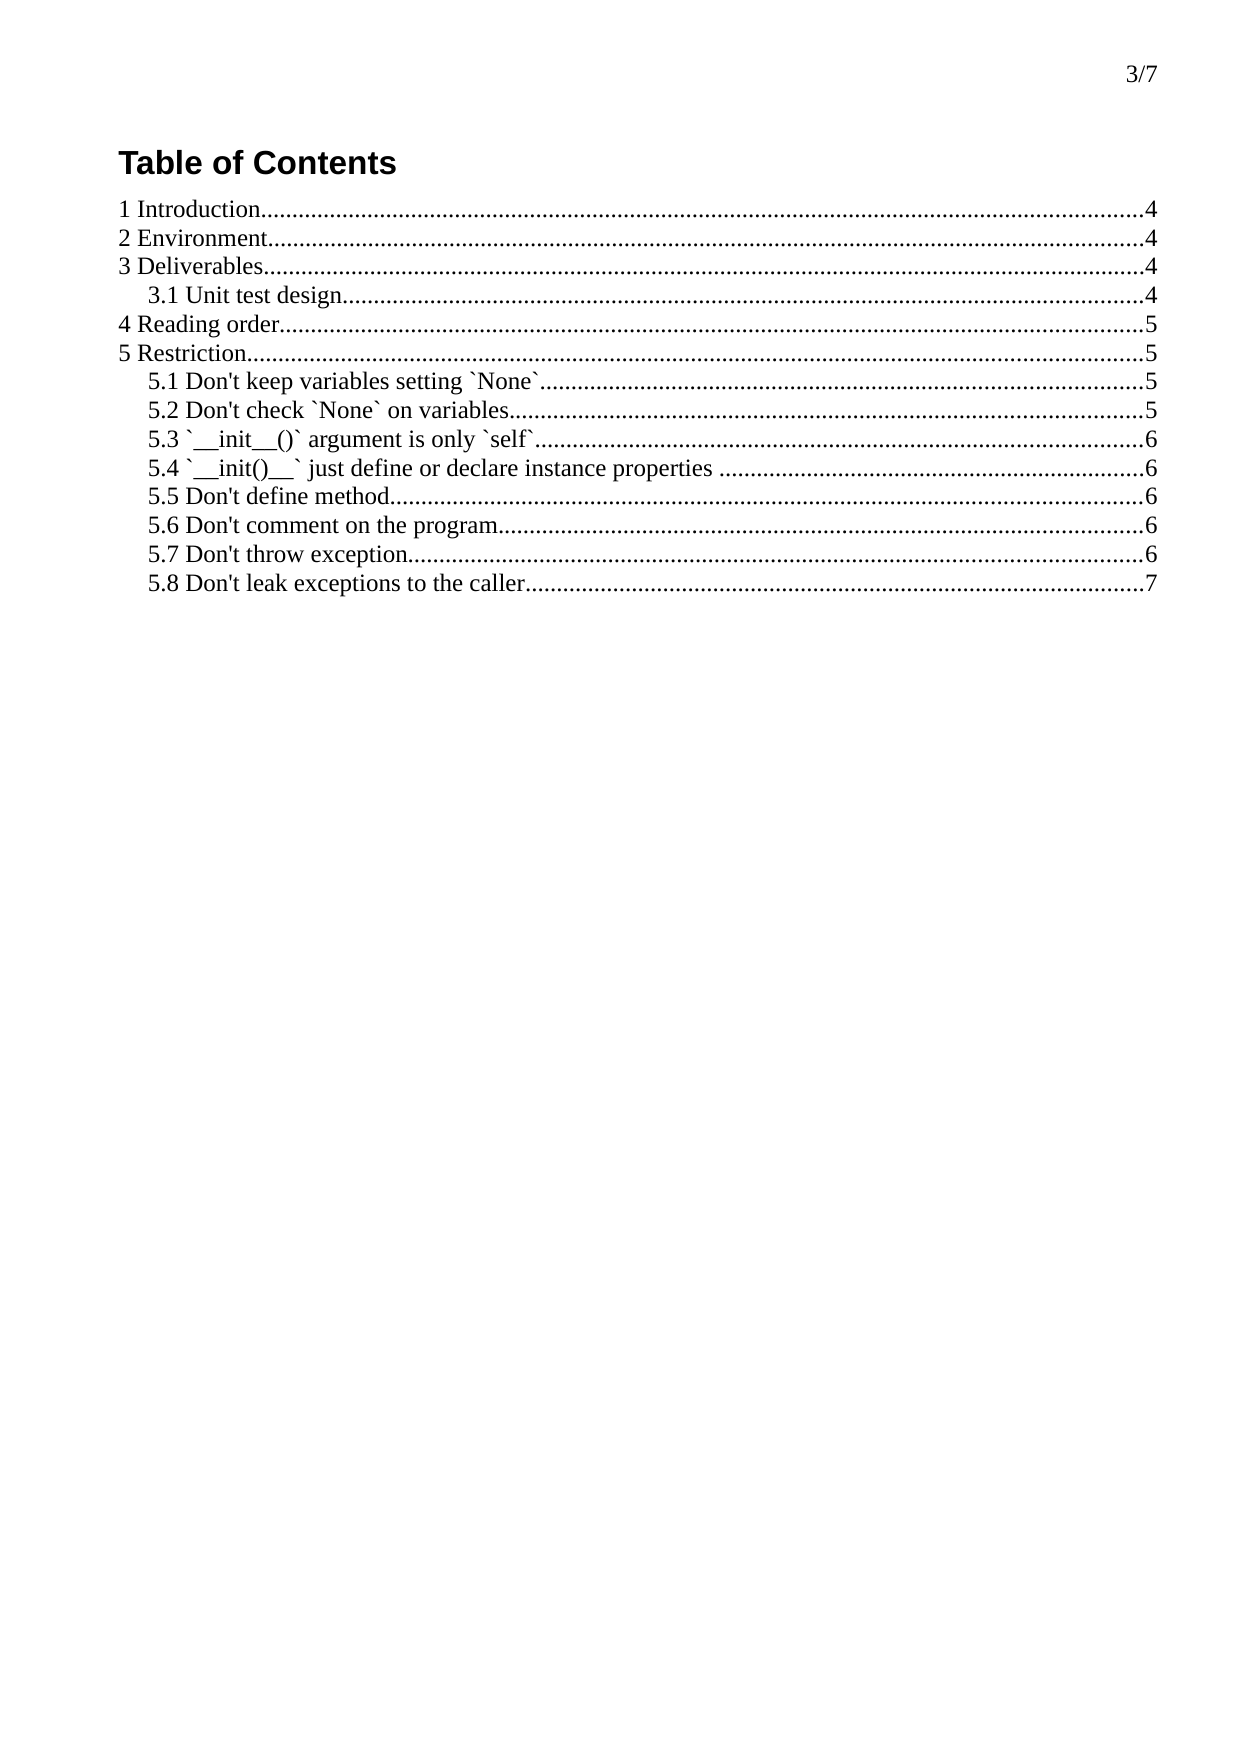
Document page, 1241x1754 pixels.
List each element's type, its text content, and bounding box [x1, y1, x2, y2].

text 4 Reading order 5 [118, 309, 1157, 338]
text 3.1 Unit test design 4 [148, 280, 1157, 309]
text 3 Deliverables 4 [118, 251, 1157, 280]
text 5.2 Don't check `None` on variables. 5 [148, 395, 1157, 424]
text 5.3 `__init__()` argument is only `self`. 6 [148, 424, 1157, 453]
text 5 Restriction 5 [118, 338, 1157, 366]
text 5.6 Don't comment on the program. 6 [148, 510, 1157, 539]
text 5.1 Don't keep variables setting `None`. 5 [148, 366, 1157, 395]
text 5.5 Don't define method. 6 [148, 481, 1157, 510]
text 1 Introduction 4 [118, 194, 1157, 223]
text 5.8 Don't leak exceptions to the caller 7 [148, 568, 1157, 596]
text 5.4 `__init()__` just define or declare instance properties . 6 [148, 453, 1157, 481]
text 2 Environment 4 [118, 223, 1157, 251]
text 5.7 Don't throw exception 6 [148, 539, 1157, 568]
subtitle Table of Contents [118, 143, 1157, 181]
